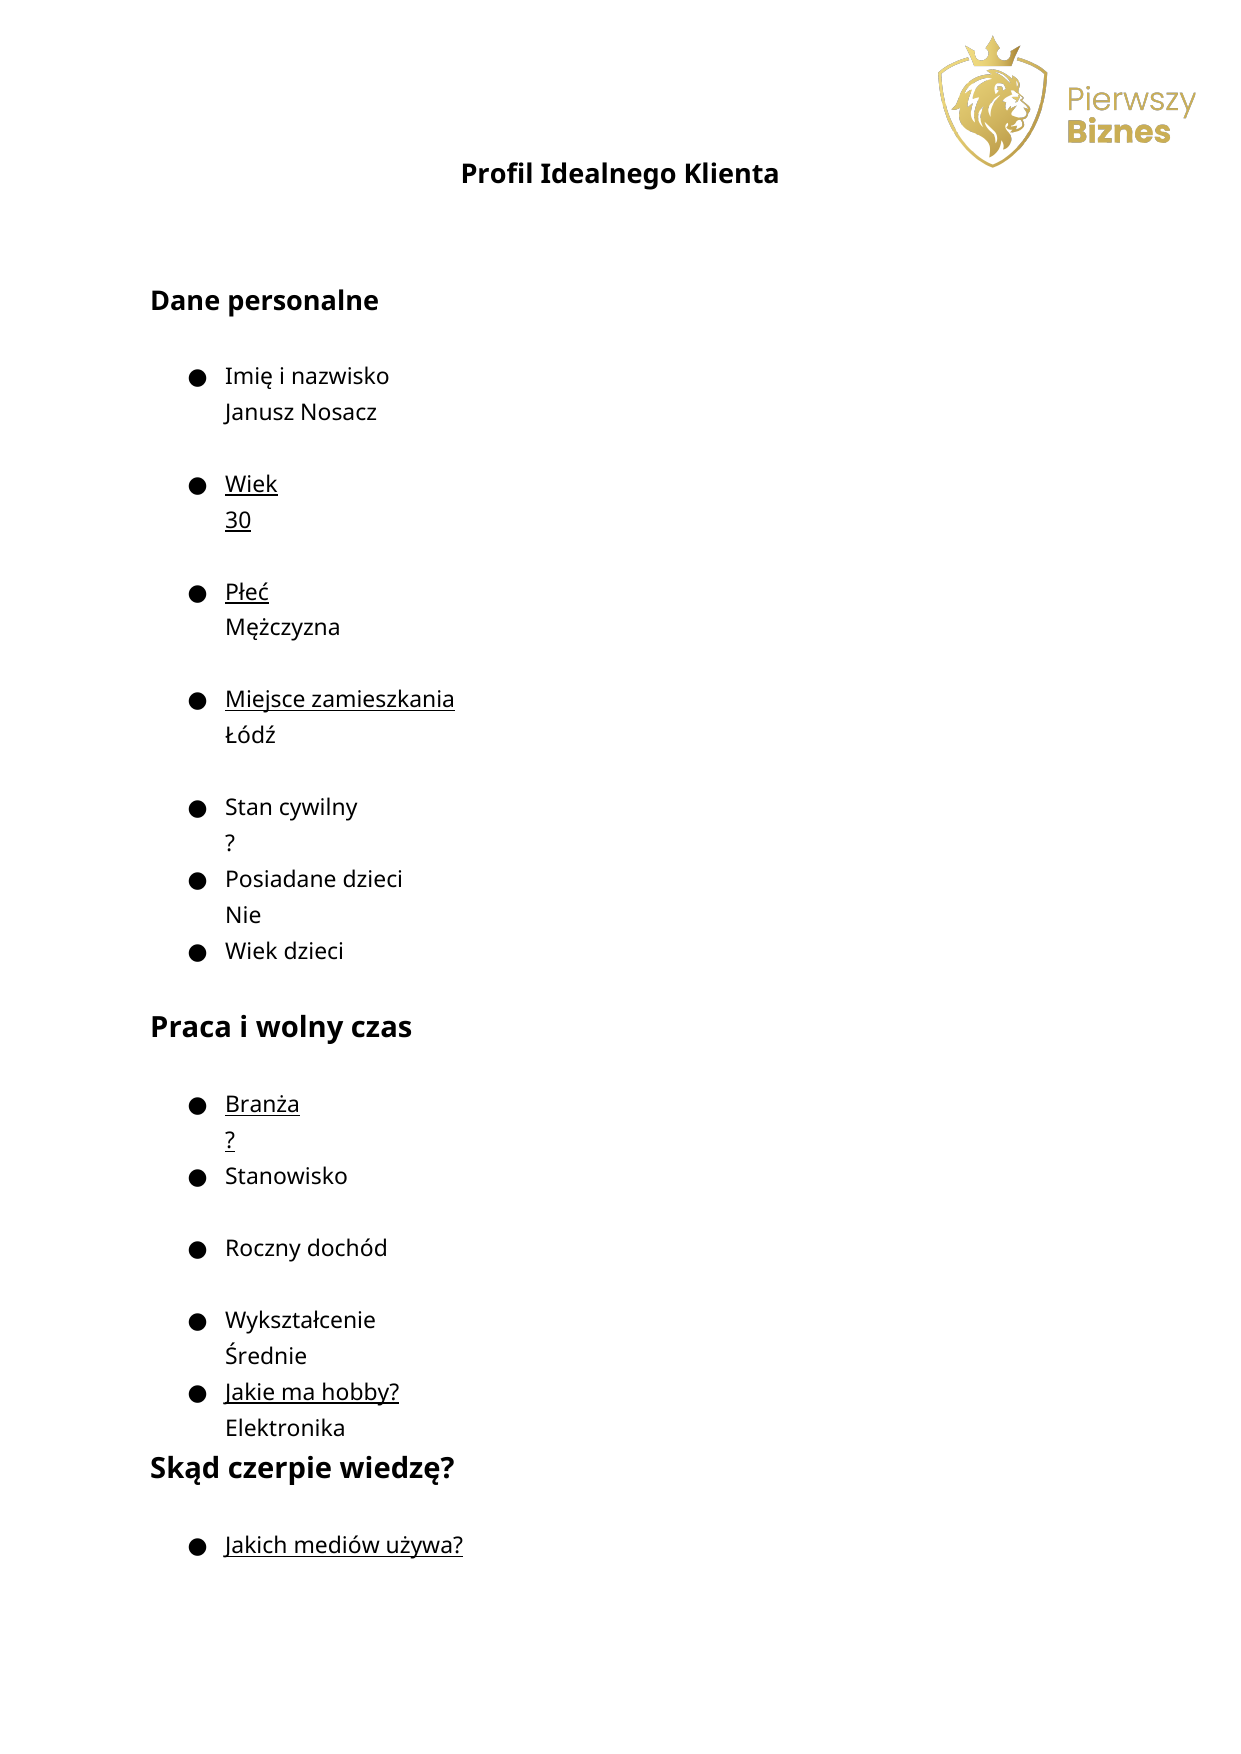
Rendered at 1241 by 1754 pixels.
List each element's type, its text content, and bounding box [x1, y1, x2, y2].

list Stanowisko [187, 1160, 1090, 1191]
text Dane personalne [150, 281, 1090, 318]
list Płeć [187, 575, 1090, 607]
text ? [225, 1124, 1090, 1155]
list Stan cywilny [187, 791, 1090, 822]
list Janusz Nosacz [225, 396, 1090, 427]
text Średnie [150, 1340, 1090, 1371]
picture [937, 26, 1196, 170]
list Wiek [187, 468, 1090, 499]
text Łódź [225, 719, 1090, 750]
list 30 [225, 503, 1090, 535]
text Praca i wolny czas [150, 1007, 1090, 1046]
text Mężczyzna [225, 611, 1090, 643]
list Roczny dochód [187, 1232, 1090, 1263]
list Jakie ma hobby? [187, 1376, 1090, 1407]
list Posiadane dzieci [187, 863, 1090, 894]
list Wiek dzieci [187, 935, 1090, 966]
text Nie [225, 899, 1090, 930]
list Miejsce zamieszkania [187, 683, 1090, 714]
list Jakich mediów używa? [187, 1529, 1090, 1560]
list Branża [187, 1088, 1090, 1119]
text Elektronika [150, 1412, 1090, 1443]
list Imię i nazwisko [187, 360, 1090, 391]
text ? [225, 827, 1090, 858]
text Skąd czerpie wiedzę? [150, 1448, 1090, 1487]
list Wykształcenie [187, 1304, 1090, 1335]
text Profil Idealnego Klienta [150, 154, 1090, 191]
